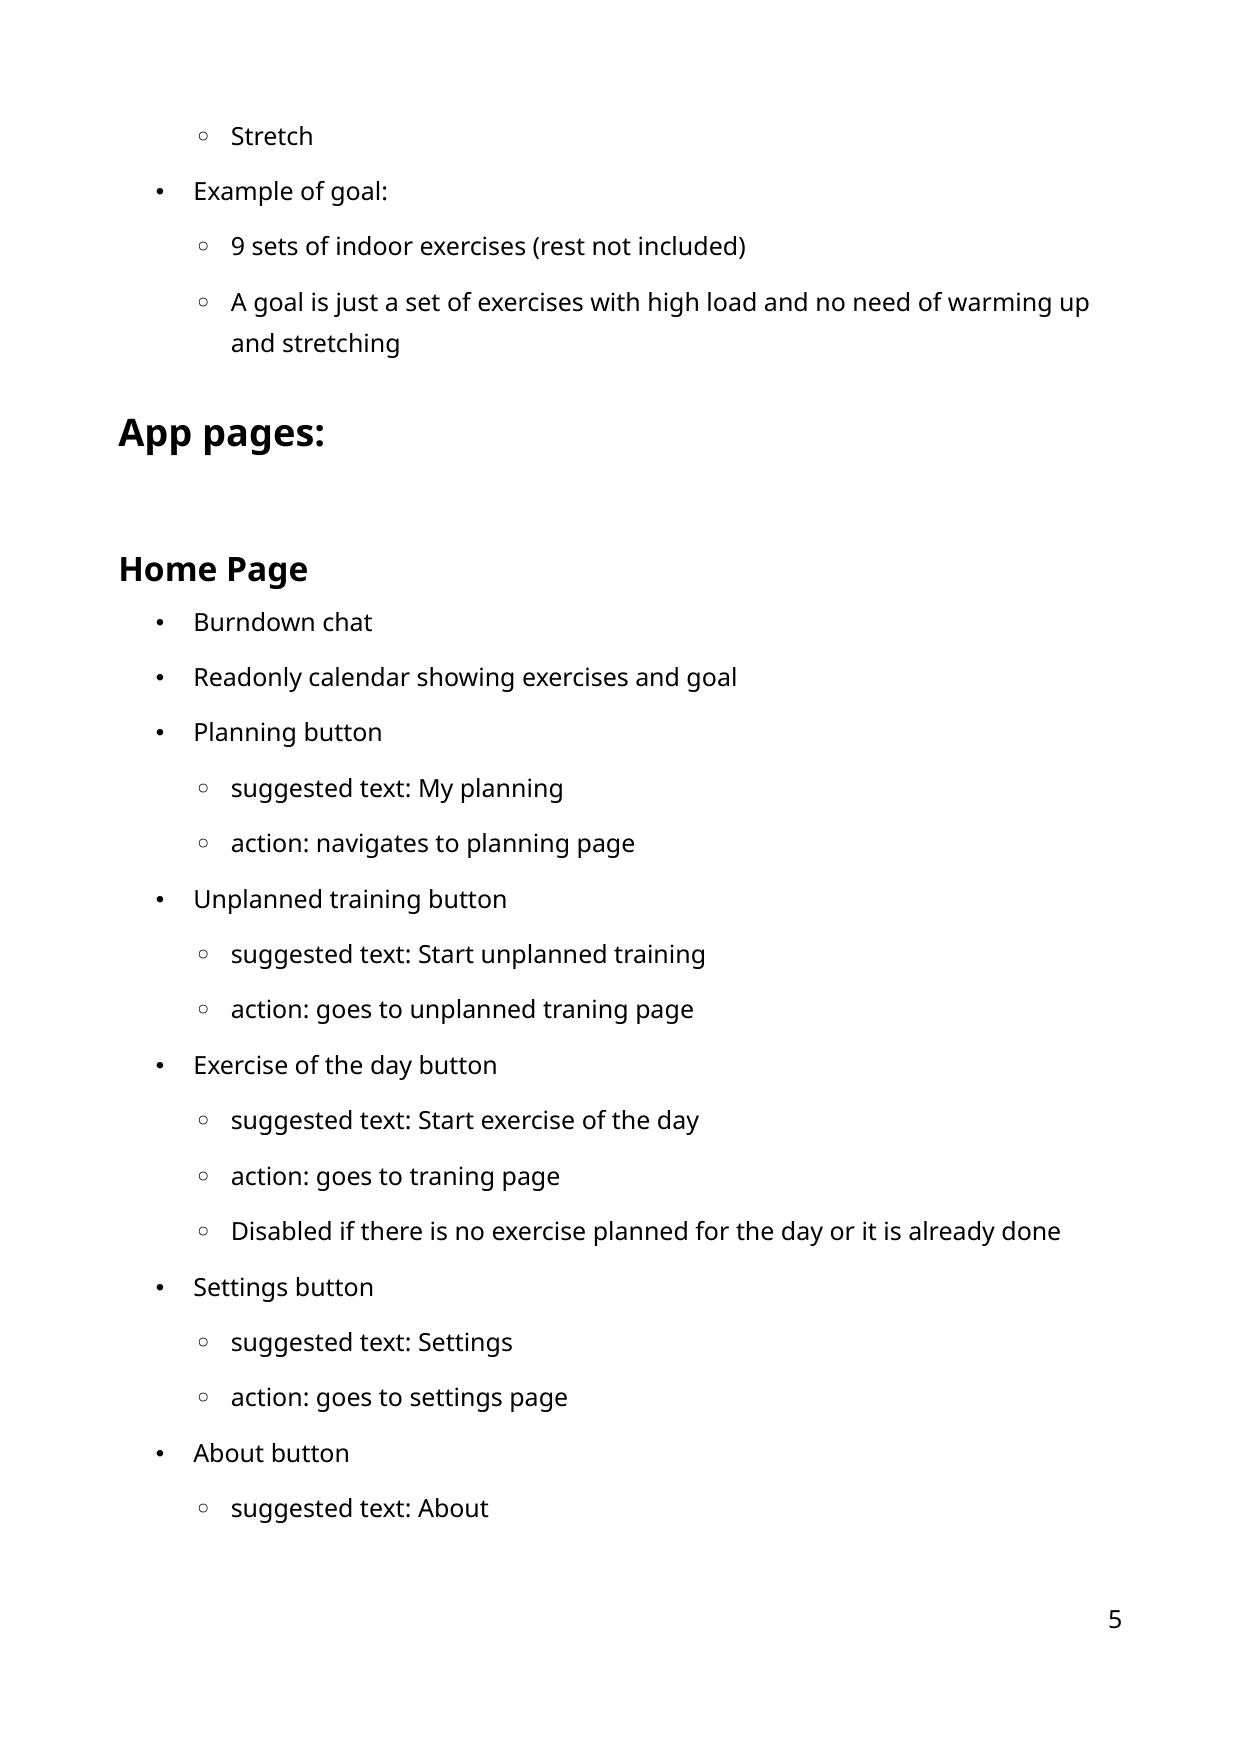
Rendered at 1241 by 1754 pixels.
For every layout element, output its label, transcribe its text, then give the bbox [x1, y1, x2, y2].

list Stretch [193, 118, 1122, 152]
list A goal is just a set of exercises with high load and no need of warming up and stretching [193, 284, 1122, 359]
list Unplanned training button [156, 881, 1122, 915]
subtitle Home Page [118, 546, 1122, 592]
list About button [156, 1436, 1122, 1469]
list Planning button [156, 715, 1122, 749]
list Settings button [156, 1269, 1122, 1303]
list action: goes to settings page [193, 1380, 1122, 1414]
list Disabled if there is no exercise planned for the day or it is already done [193, 1214, 1122, 1248]
list 9 sets of indoor exercises (rest not included) [193, 229, 1122, 263]
list suggested text: My planning [193, 771, 1122, 804]
list suggested text: About [193, 1491, 1122, 1525]
list suggested text: Settings [193, 1325, 1122, 1359]
list suggested text: Start unplanned training [193, 937, 1122, 971]
list Example of goal: [156, 173, 1122, 208]
list Exercise of the day button [156, 1048, 1122, 1082]
list Readonly calendar showing exercises and goal [156, 660, 1122, 694]
list action: navigates to planning page [193, 826, 1122, 860]
list action: goes to unplanned traning page [193, 992, 1122, 1026]
list suggested text: Start exercise of the day [193, 1103, 1122, 1137]
list Burndown chat [156, 604, 1122, 638]
subtitle App pages: [118, 406, 1122, 457]
list action: goes to traning page [193, 1158, 1122, 1192]
